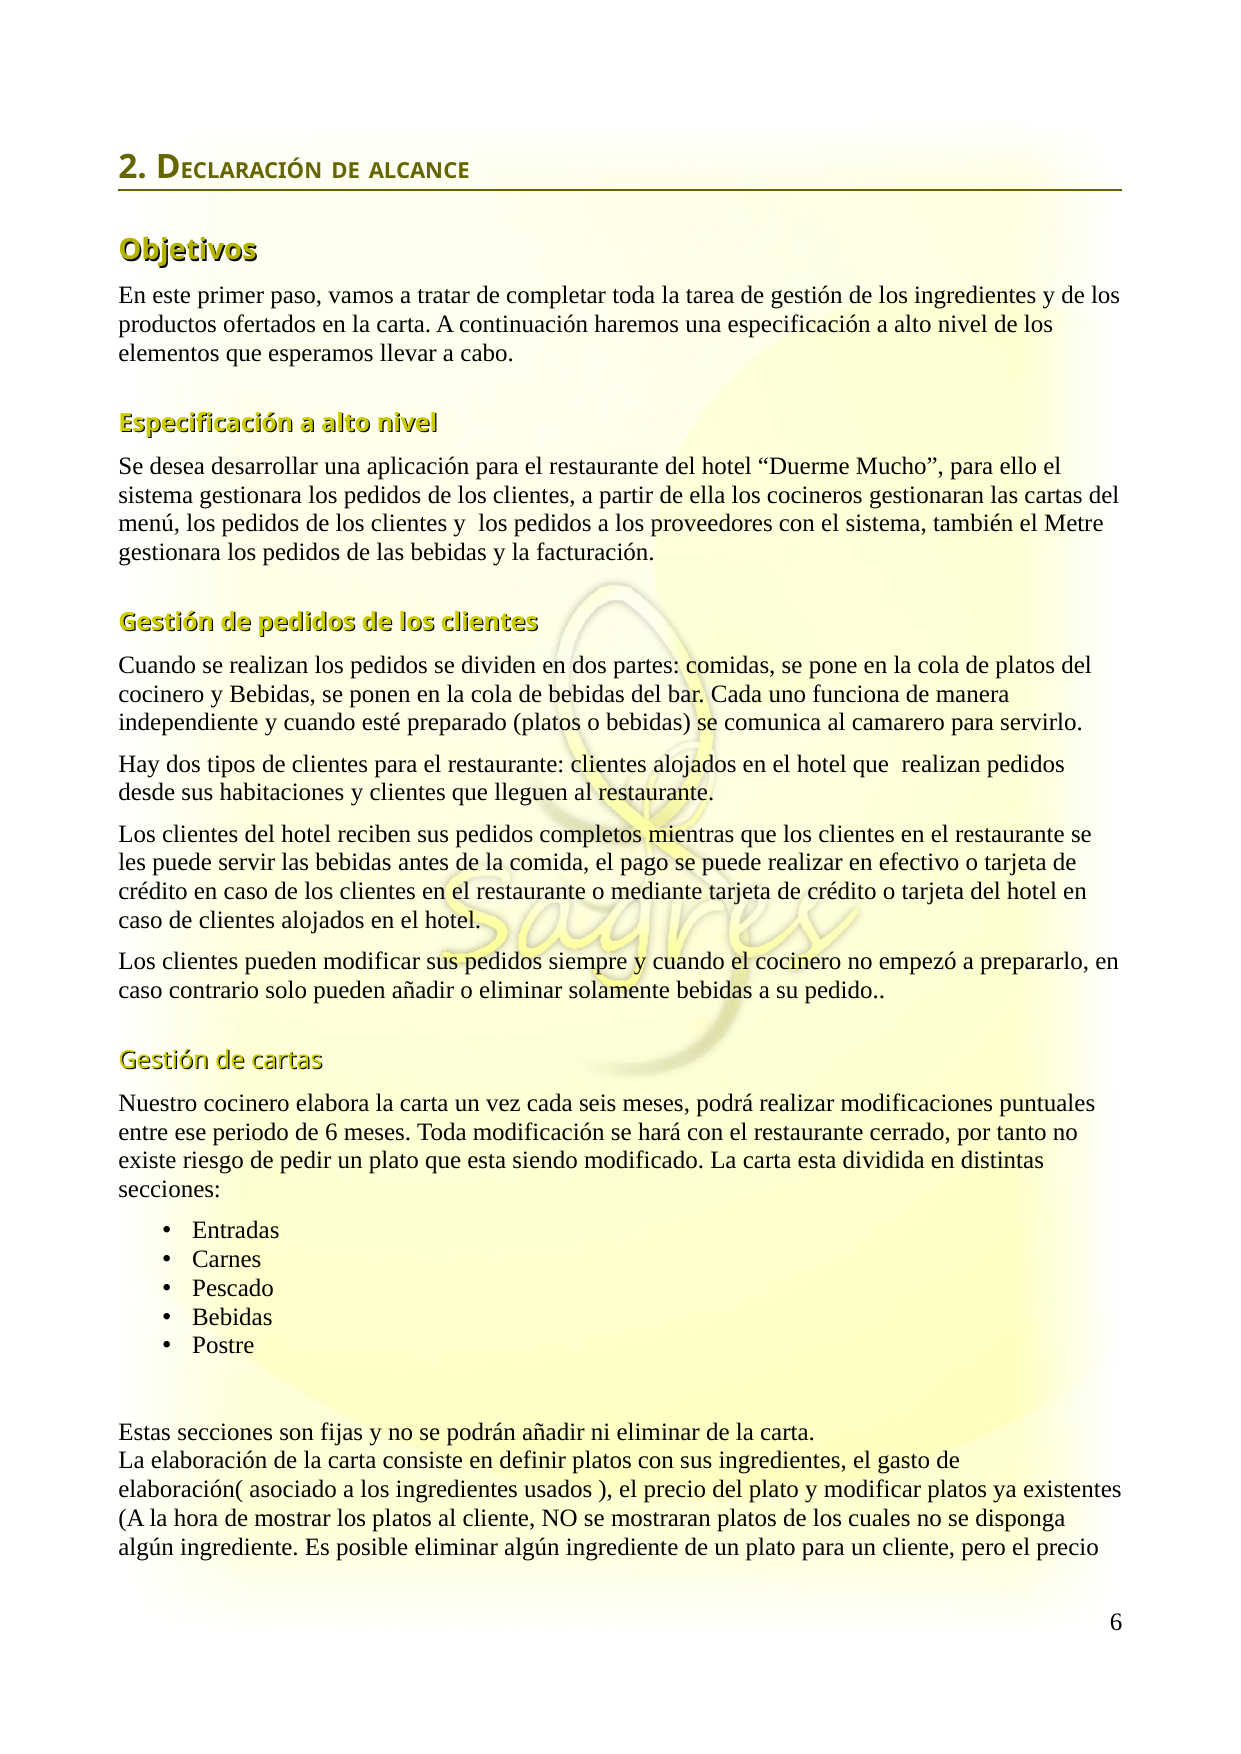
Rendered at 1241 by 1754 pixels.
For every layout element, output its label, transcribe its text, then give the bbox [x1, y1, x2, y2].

picture [118, 268, 1122, 281]
text Estas secciones son fijas y no se podrán añadir ni eliminar de la carta. La elaboración de la carta consiste en definir platos con sus ingredientes, el gasto de elaboración( asociado a los ingredientes usados ), el precio del plato y modificar platos ya existentes (A la hora de mostrar los platos al cliente, NO se mostraran platos de los cuales no se disponga algún ingrediente. Es posible eliminar algún ingrediente de un plato para un cliente, pero el precio [118, 1417, 1122, 1560]
text Se desea desarrollar una aplicación para el restaurante del hotel “Duerme Mucho”, para ello el sistema gestionara los pedidos de los clientes, a partir de ella los cocineros gestionaran las cartas del menú, los pedidos de los clientes y los pedidos a los proveedores con el sistema, también el Metre gestionara los pedidos de las bebidas y la facturación. [118, 451, 1122, 566]
picture [118, 367, 1122, 404]
text Cuando se realizan los pedidos se dividen en dos partes: comidas, se pone en la cola de platos del cocinero y Bebidas, se ponen en la cola de bebidas del bar. Cada uno funciona de manera independiente y cuando esté preparado (platos o bebidas) se comunica al camarero para servirlo. [118, 650, 1122, 736]
picture [118, 566, 1122, 603]
subtitle Gestión de pedidos de los clientes [118, 603, 1122, 637]
picture [118, 1203, 1122, 1417]
subtitle Gestión de cartas [118, 1041, 1122, 1075]
picture [118, 637, 1122, 650]
text Los clientes pueden modificar sus pedidos siempre y cuando el cocinero no empezó a prepararlo, en caso contrario solo pueden añadir o eliminar solamente bebidas a su pedido.. [118, 946, 1122, 1004]
picture [118, 438, 1122, 451]
picture [118, 1560, 1122, 1636]
picture [118, 806, 1122, 819]
picture [118, 118, 1122, 143]
picture [118, 191, 1122, 228]
picture [118, 1075, 1122, 1088]
picture [118, 736, 1122, 749]
picture [118, 1004, 1122, 1041]
list Postre [162, 1330, 1122, 1359]
text Los clientes del hotel reciben sus pedidos completos mientras que los clientes en el restaurante se les puede servir las bebidas antes de la comida, el pago se puede realizar en efectivo o tarjeta de crédito en caso de los clientes en el restaurante o mediante tarjeta de crédito o tarjeta del hotel en caso de clientes alojados en el hotel. [118, 819, 1122, 934]
picture [118, 934, 1122, 946]
subtitle Especificación a alto nivel [118, 404, 1122, 438]
list Bebidas [162, 1302, 1122, 1330]
list Entradas [162, 1215, 1122, 1244]
subtitle Objetivos [118, 228, 1122, 268]
text Hay dos tipos de clientes para el restaurante: clientes alojados en el hotel que realizan pedidos desde sus habitaciones y clientes que lleguen al restaurante. [118, 749, 1122, 806]
subtitle 2. Declaración de alcance [118, 143, 1122, 189]
list Pescado [162, 1273, 1122, 1302]
text En este primer paso, vamos a tratar de completar toda la tarea de gestión de los ingredientes y de los productos ofertados en la carta. A continuación haremos una especificación a alto nivel de los elementos que esperamos llevar a cabo. [118, 281, 1122, 367]
text Nuestro cocinero elabora la carta un vez cada seis meses, podrá realizar modificaciones puntuales entre ese periodo de 6 meses. Toda modificación se hará con el restaurante cerrado, por tanto no existe riesgo de pedir un plato que esta siendo modificado. La carta esta dividida en distintas secciones: [118, 1088, 1122, 1203]
list Carnes [162, 1244, 1122, 1273]
